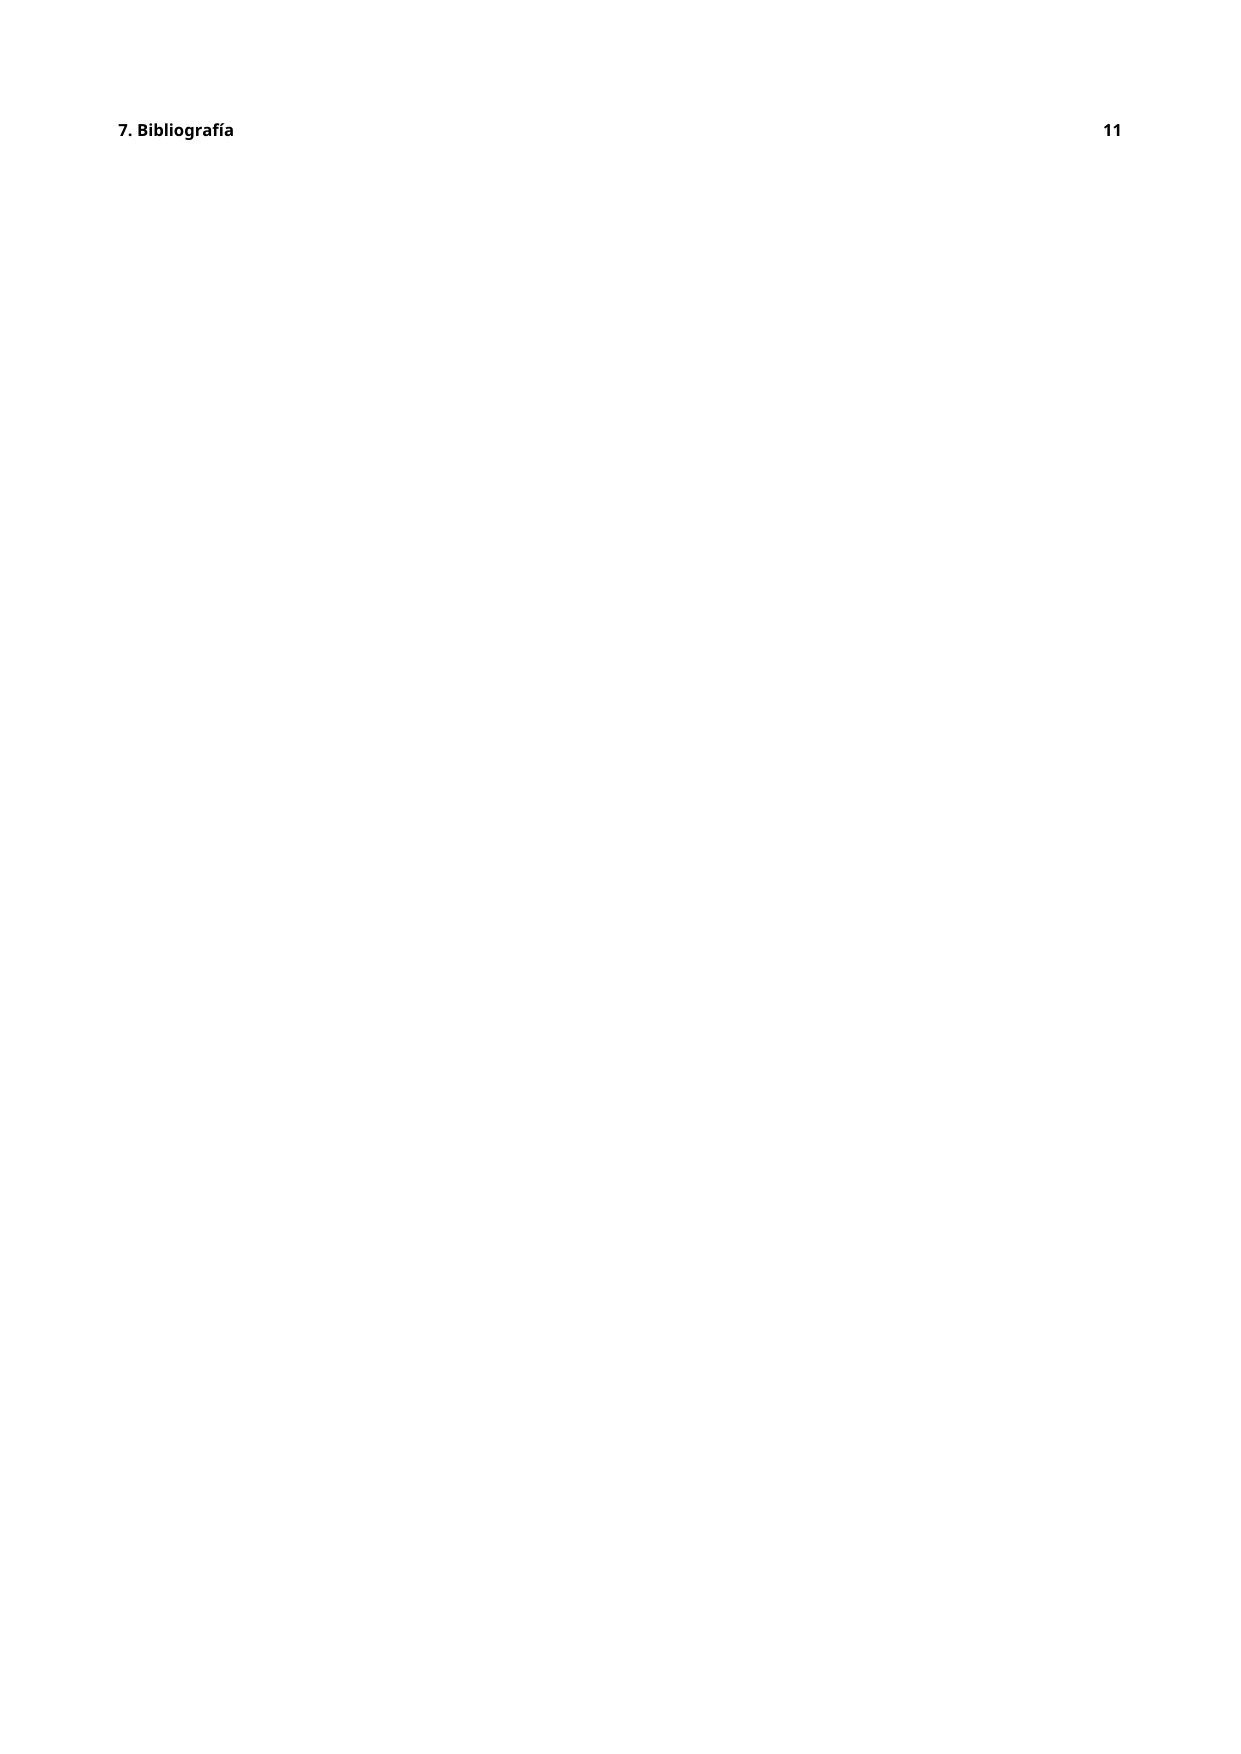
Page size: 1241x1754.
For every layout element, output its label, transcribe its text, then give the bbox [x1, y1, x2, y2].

text 7. Bibliografía 11 [118, 118, 1122, 141]
